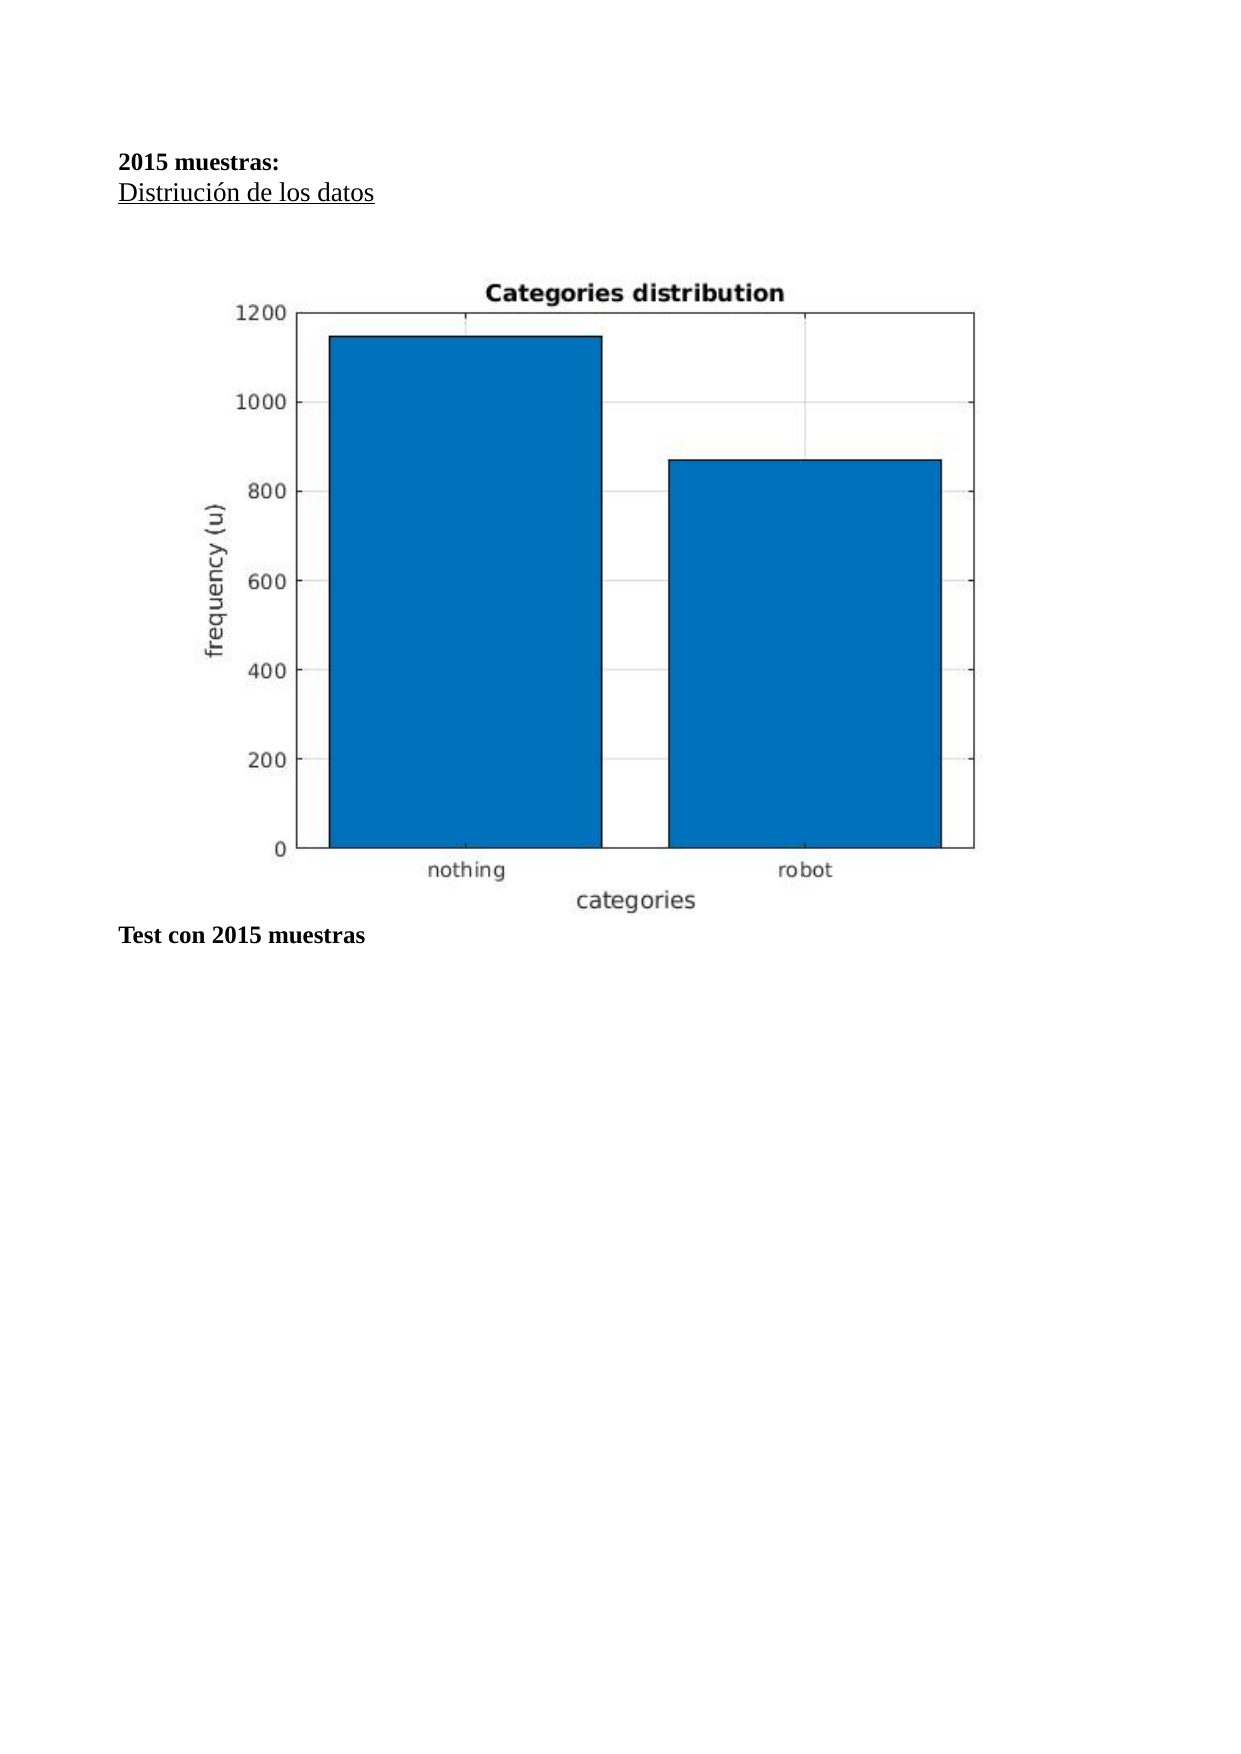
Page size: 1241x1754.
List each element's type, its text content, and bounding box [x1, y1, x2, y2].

text 2015 muestras: [118, 147, 1122, 176]
picture [182, 264, 1058, 921]
text Test con 2015 muestras [118, 264, 1122, 949]
text Distriución de los datos [118, 176, 1122, 207]
